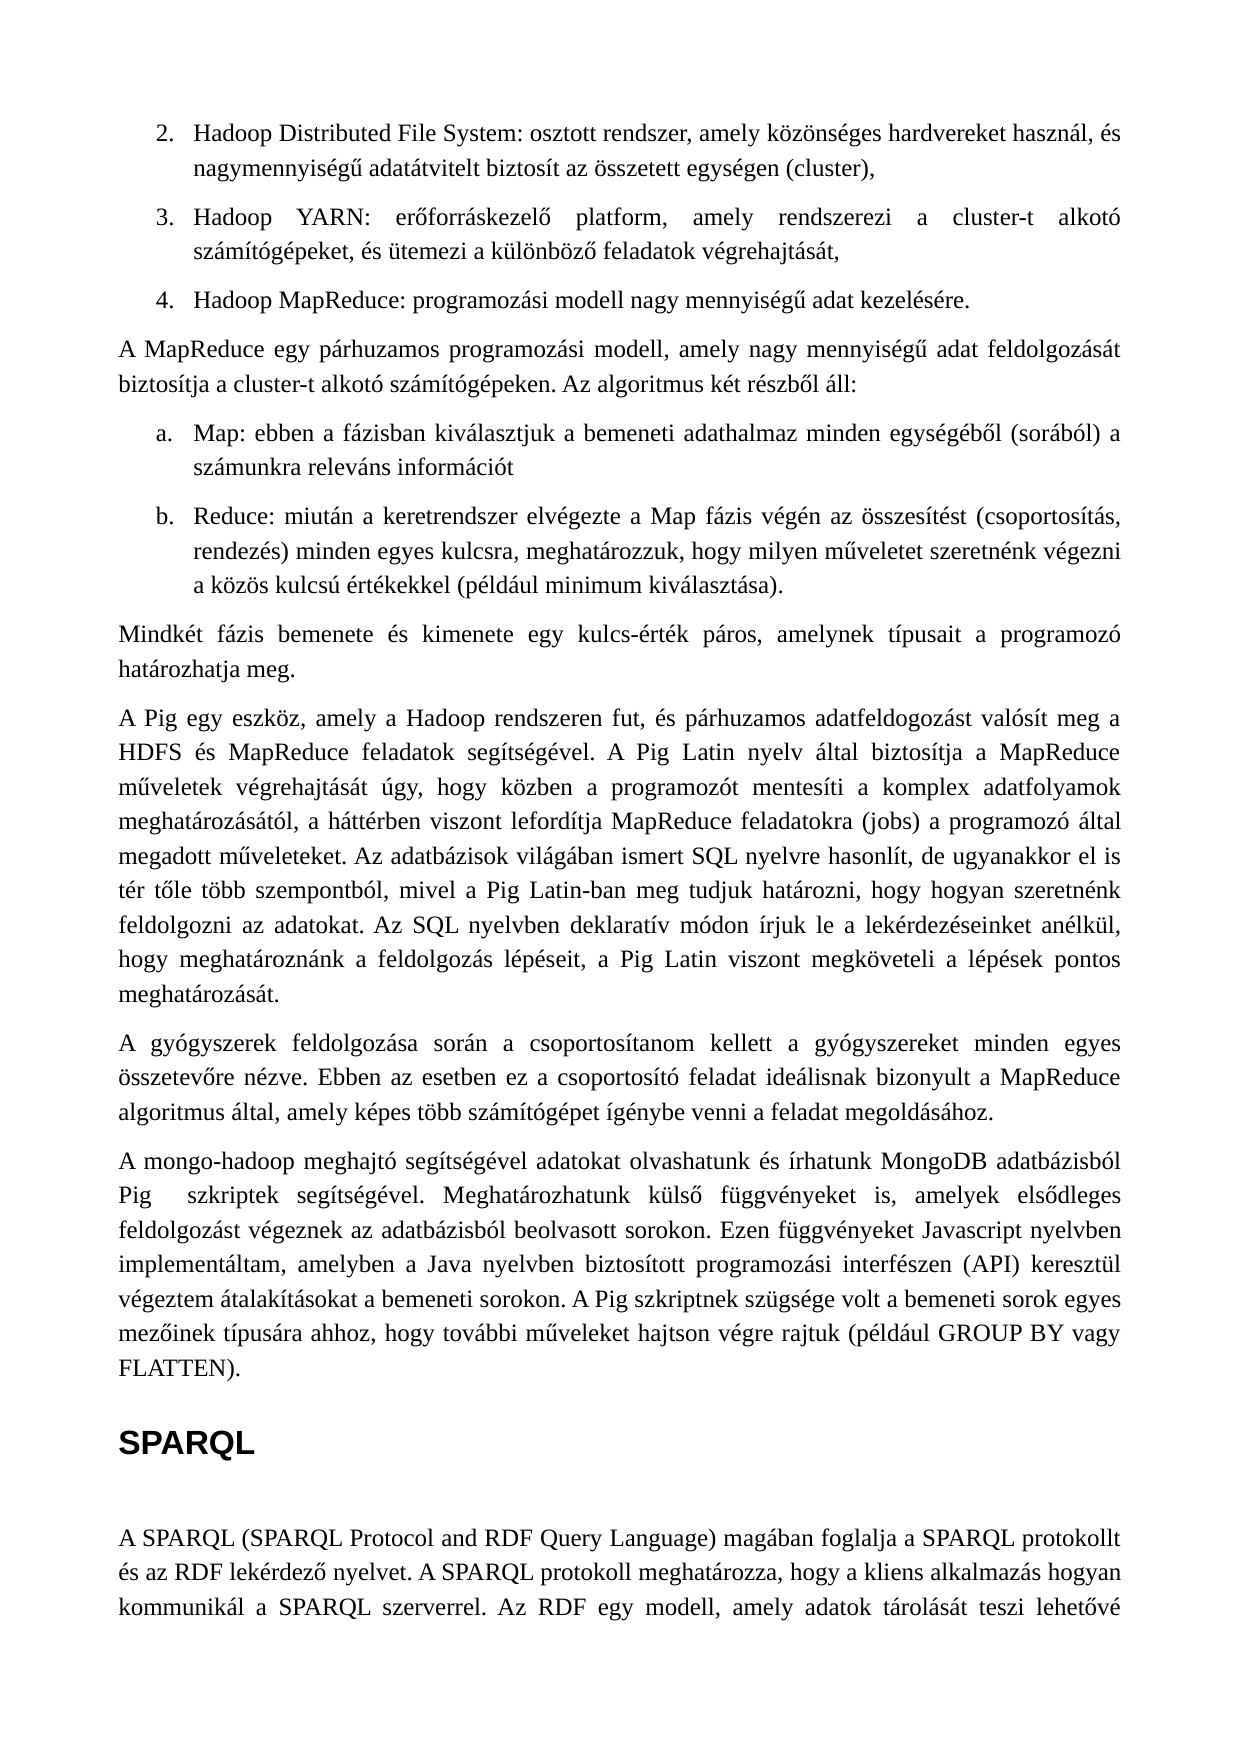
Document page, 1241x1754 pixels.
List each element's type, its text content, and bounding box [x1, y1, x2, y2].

text A gyógyszerek feldolgozása során a csoportosítanom kellett a gyógyszereket minden egyes összetevőre nézve. Ebben az esetben ez a csoportosító feladat ideálisnak bizonyult a MapReduce algoritmus által, amely képes több számítógépet ígénybe venni a feladat megoldásához. [118, 1028, 1122, 1126]
list Reduce: miután a keretrendszer elvégezte a Map fázis végén az összesítést (csoportosítás, rendezés) minden egyes kulcsra, meghatározzuk, hogy milyen műveletet szeretnénk végezni a közös kulcsú értékekkel (például minimum kiválasztása). [156, 501, 1122, 599]
list Hadoop YARN: erőforráskezelő platform, amely rendszerezi a cluster-t alkotó számítógépeket, és ütemezi a különböző feladatok végrehajtását, [156, 202, 1122, 265]
text A Pig egy eszköz, amely a Hadoop rendszeren fut, és párhuzamos adatfeldogozást valósít meg a HDFS és MapReduce feladatok segítségével. A Pig Latin nyelv által biztosítja a MapReduce műveletek végrehajtását úgy, hogy közben a programozót mentesíti a komplex adatfolyamok meghatározásától, a háttérben viszont lefordítja MapReduce feladatokra (jobs) a programozó által megadott műveleteket. Az adatbázisok világában ismert SQL nyelvre hasonlít, de ugyanakkor el is tér tőle több szempontból, mivel a Pig Latin-ban meg tudjuk határozni, hogy hogyan szeretnénk feldolgozni az adatokat. Az SQL nyelvben deklaratív módon írjuk le a lekérdezéseinket anélkül, hogy meghatároznánk a feldolgozás lépéseit, a Pig Latin viszont megköveteli a lépések pontos meghatározását. [118, 703, 1122, 1007]
text A SPARQL (SPARQL Protocol and RDF Query Language) magában foglalja a SPARQL protokollt és az RDF lekérdező nyelvet. A SPARQL protokoll meghatározza, hogy a kliens alkalmazás hogyan kommunikál a SPARQL szerverrel. Az RDF egy modell, amely adatok tárolását teszi lehetővé [118, 1523, 1122, 1621]
list Hadoop MapReduce: programozási modell nagy mennyiségű adat kezelésére. [156, 285, 1122, 314]
text A MapReduce egy párhuzamos programozási modell, amely nagy mennyiségű adat feldolgozását biztosítja a cluster-t alkotó számítógépeken. Az algoritmus két részből áll: [118, 334, 1122, 397]
text Mindkét fázis bemenete és kimenete egy kulcs-érték páros, amelynek típusait a programozó határozhatja meg. [118, 619, 1122, 683]
text A mongo-hadoop meghajtó segítségével adatokat olvashatunk és írhatunk MongoDB adatbázisból Pig szkriptek segítségével. Meghatározhatunk külső függvényeket is, amelyek elsődleges feldolgozást végeznek az adatbázisból beolvasott sorokon. Ezen függvényeket Javascript nyelvben implementáltam, amelyben a Java nyelvben biztosított programozási interfészen (API) keresztül végeztem átalakításokat a bemeneti sorokon. A Pig szkriptnek szügsége volt a bemeneti sorok egyes mezőinek típusára ahhoz, hogy további műveleket hajtson végre rajtuk (például GROUP BY vagy FLATTEN). [118, 1146, 1122, 1381]
list Hadoop Distributed File System: osztott rendszer, amely közönséges hardvereket használ, és nagymennyiségű adatátvitelt biztosít az összetett egységen (cluster), [156, 118, 1122, 181]
subtitle SPARQL [118, 1423, 1122, 1461]
list Map: ebben a fázisban kiválasztjuk a bemeneti adathalmaz minden egységéből (sorából) a számunkra releváns információt [156, 418, 1122, 481]
